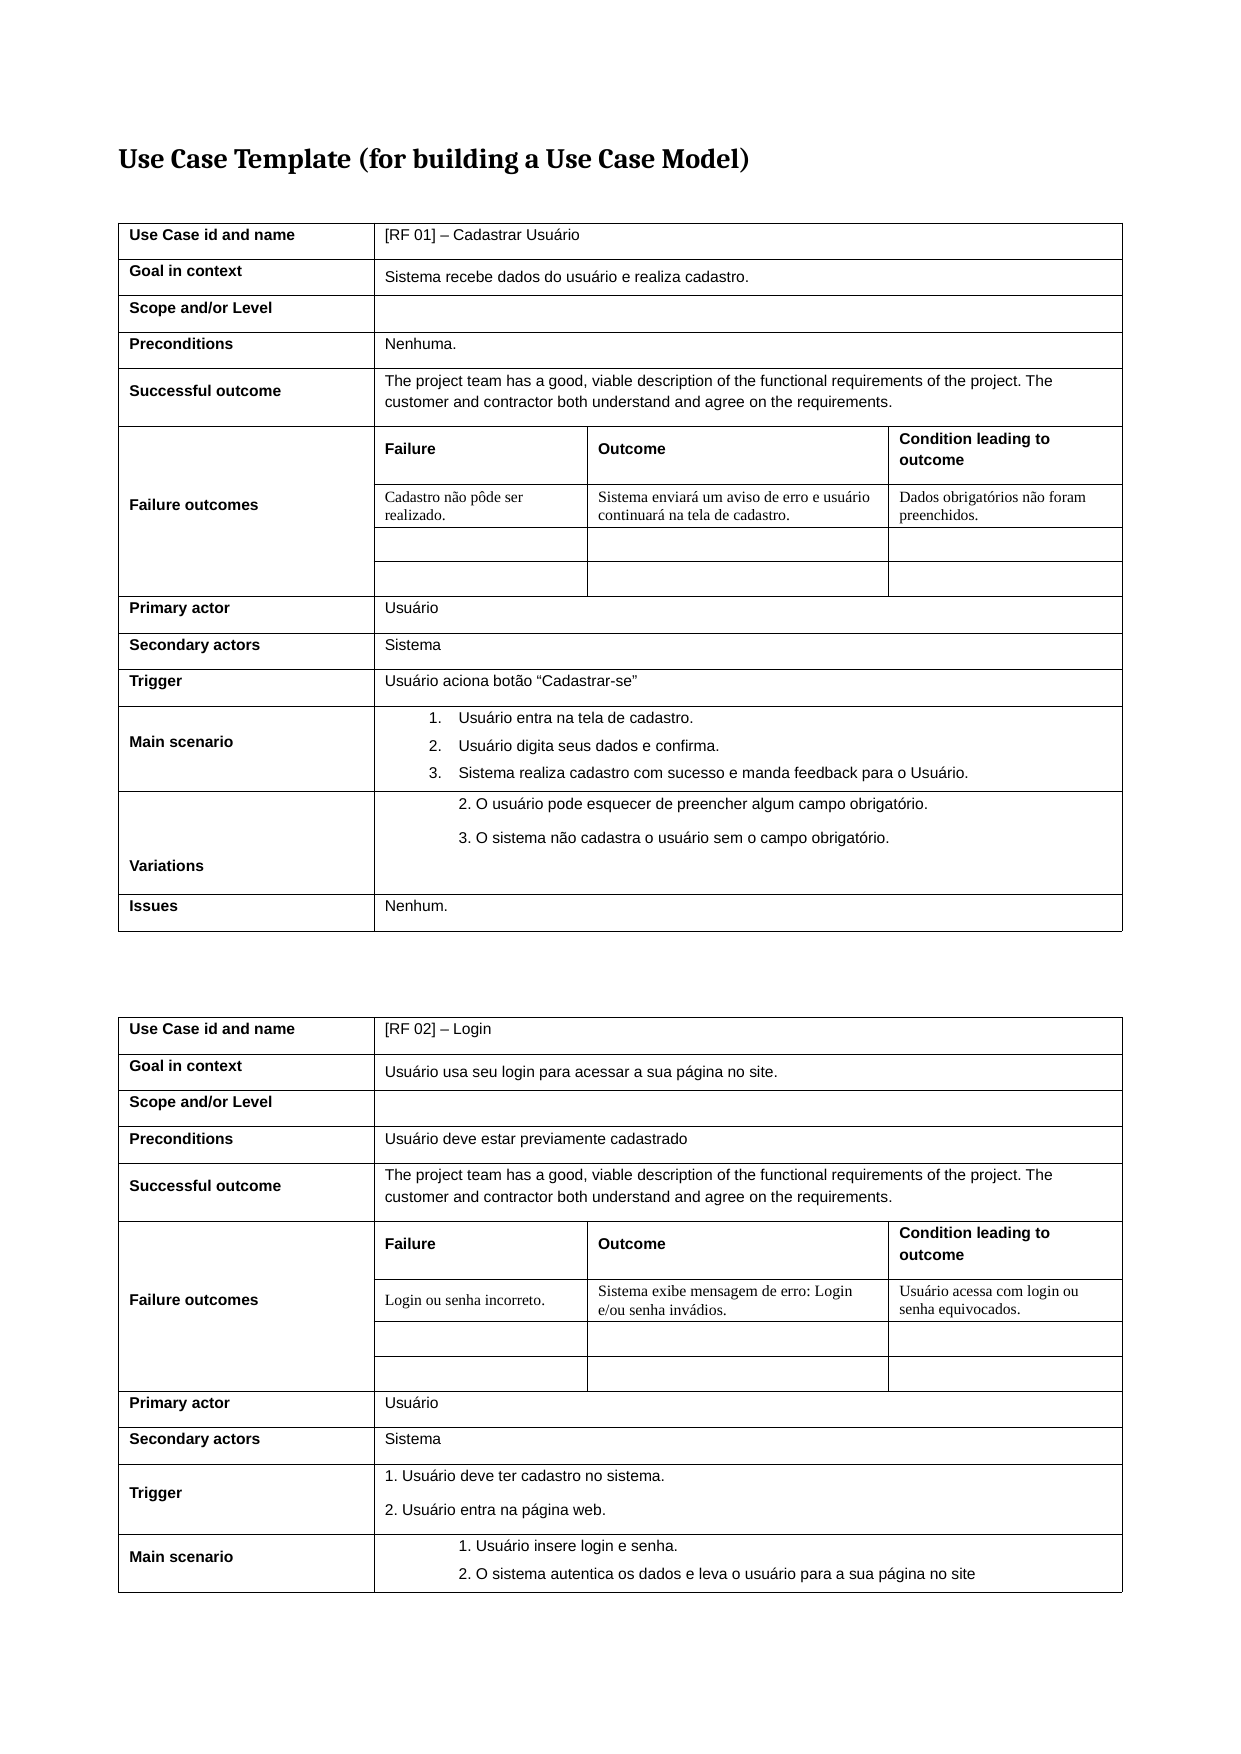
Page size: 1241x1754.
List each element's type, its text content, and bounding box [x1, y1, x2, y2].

table_cell Goal in context [119, 1055, 374, 1090]
table_cell [588, 1357, 888, 1391]
table_cell Cadastro não pôde ser realizado. [375, 485, 587, 527]
table_cell Trigger [119, 1465, 374, 1534]
table_cell [375, 1091, 1122, 1126]
table_cell [375, 528, 587, 561]
table_cell Failure outcomes [119, 427, 374, 596]
table_cell Failure [375, 427, 587, 484]
table_cell Secondary actors [119, 634, 374, 669]
table_cell 1. Usuário deve ter cadastro no sistema. 2. Usuário entra na página web. [375, 1465, 1122, 1534]
table_cell Main scenario [119, 1535, 374, 1592]
table_cell Dados obrigatórios não foram preenchidos. [889, 485, 1122, 527]
table_cell Usuário acessa com login ou senha equivocados. [889, 1280, 1122, 1321]
table_cell Sistema recebe dados do usuário e realiza cadastro. [375, 260, 1122, 295]
table_cell Condition leading to outcome [889, 427, 1122, 484]
table_cell Issues [119, 895, 374, 931]
table_cell 2. O usuário pode esquecer de preencher algum campo obrigatório. 3. O sistema não cadastra o usuário sem o campo obrigatório. [375, 792, 1122, 894]
table_cell Condition leading to outcome [889, 1222, 1122, 1279]
table_header Use Case id and name [119, 1018, 374, 1053]
table_cell Failure [375, 1222, 587, 1279]
table_cell The project team has a good, viable description of the functional requirements of the project. The customer and contractor both understand and agree on the requirements. [375, 1164, 1122, 1221]
table_cell Preconditions [119, 333, 374, 368]
table_cell Usuário [375, 1392, 1122, 1427]
table_header [RF 02] – Login [375, 1018, 1122, 1053]
table_cell [889, 562, 1122, 596]
table_cell [889, 1357, 1122, 1391]
table_cell [375, 1357, 587, 1391]
table_cell [375, 1322, 587, 1356]
table_cell Usuário aciona botão “Cadastrar-se” [375, 670, 1122, 706]
table_cell [889, 1322, 1122, 1356]
table_cell [588, 528, 888, 561]
table_cell Failure outcomes [119, 1222, 374, 1391]
table_cell 1. Usuário insere login e senha. 2. O sistema autentica os dados e leva o usuário para a sua página no site [375, 1535, 1122, 1592]
table_cell Successful outcome [119, 369, 374, 426]
table_cell Preconditions [119, 1127, 374, 1163]
table_cell Secondary actors [119, 1428, 374, 1463]
table_cell Sistema exibe mensagem de erro: Login e/ou senha invádios. [588, 1280, 888, 1321]
table_cell Successful outcome [119, 1164, 374, 1221]
table_cell [889, 528, 1122, 561]
table_cell The project team has a good, viable description of the functional requirements of the project. The customer and contractor both understand and agree on the requirements. [375, 369, 1122, 426]
table_cell Scope and/or Level [119, 1091, 374, 1126]
table_header Use Case id and name [119, 224, 374, 259]
table_cell Outcome [588, 1222, 888, 1279]
table_cell [375, 562, 587, 596]
table_cell Sistema [375, 1428, 1122, 1463]
subtitle Use Case Template (for building a Use Case Model) [118, 143, 1122, 176]
table_cell Nenhuma. [375, 333, 1122, 368]
table_cell Sistema [375, 634, 1122, 669]
table_cell Sistema enviará um aviso de erro e usuário continuará na tela de cadastro. [588, 485, 888, 527]
table_header [RF 01] – Cadastrar Usuário [375, 224, 1122, 259]
table_cell Usuário [375, 597, 1122, 633]
table_cell [588, 562, 888, 596]
table_cell Nenhum. [375, 895, 1122, 931]
table_cell Trigger [119, 670, 374, 706]
table_cell Outcome [588, 427, 888, 484]
table_cell Usuário usa seu login para acessar a sua página no site. [375, 1055, 1122, 1090]
table_cell Primary actor [119, 597, 374, 633]
table_cell Login ou senha incorreto. [375, 1280, 587, 1321]
table_cell [375, 296, 1122, 332]
table_cell Scope and/or Level [119, 296, 374, 332]
table_cell Goal in context [119, 260, 374, 295]
table_cell Usuário deve estar previamente cadastrado [375, 1127, 1122, 1163]
table_cell Primary actor [119, 1392, 374, 1427]
table_cell Main scenario [119, 707, 374, 791]
table_cell [588, 1322, 888, 1356]
table_cell Usuário entra na tela de cadastro. Usuário digita seus dados e confirma. Sistema realiza cadastro com sucesso e manda feedback para o Usuário. [375, 707, 1122, 791]
table_cell Variations [119, 792, 374, 894]
